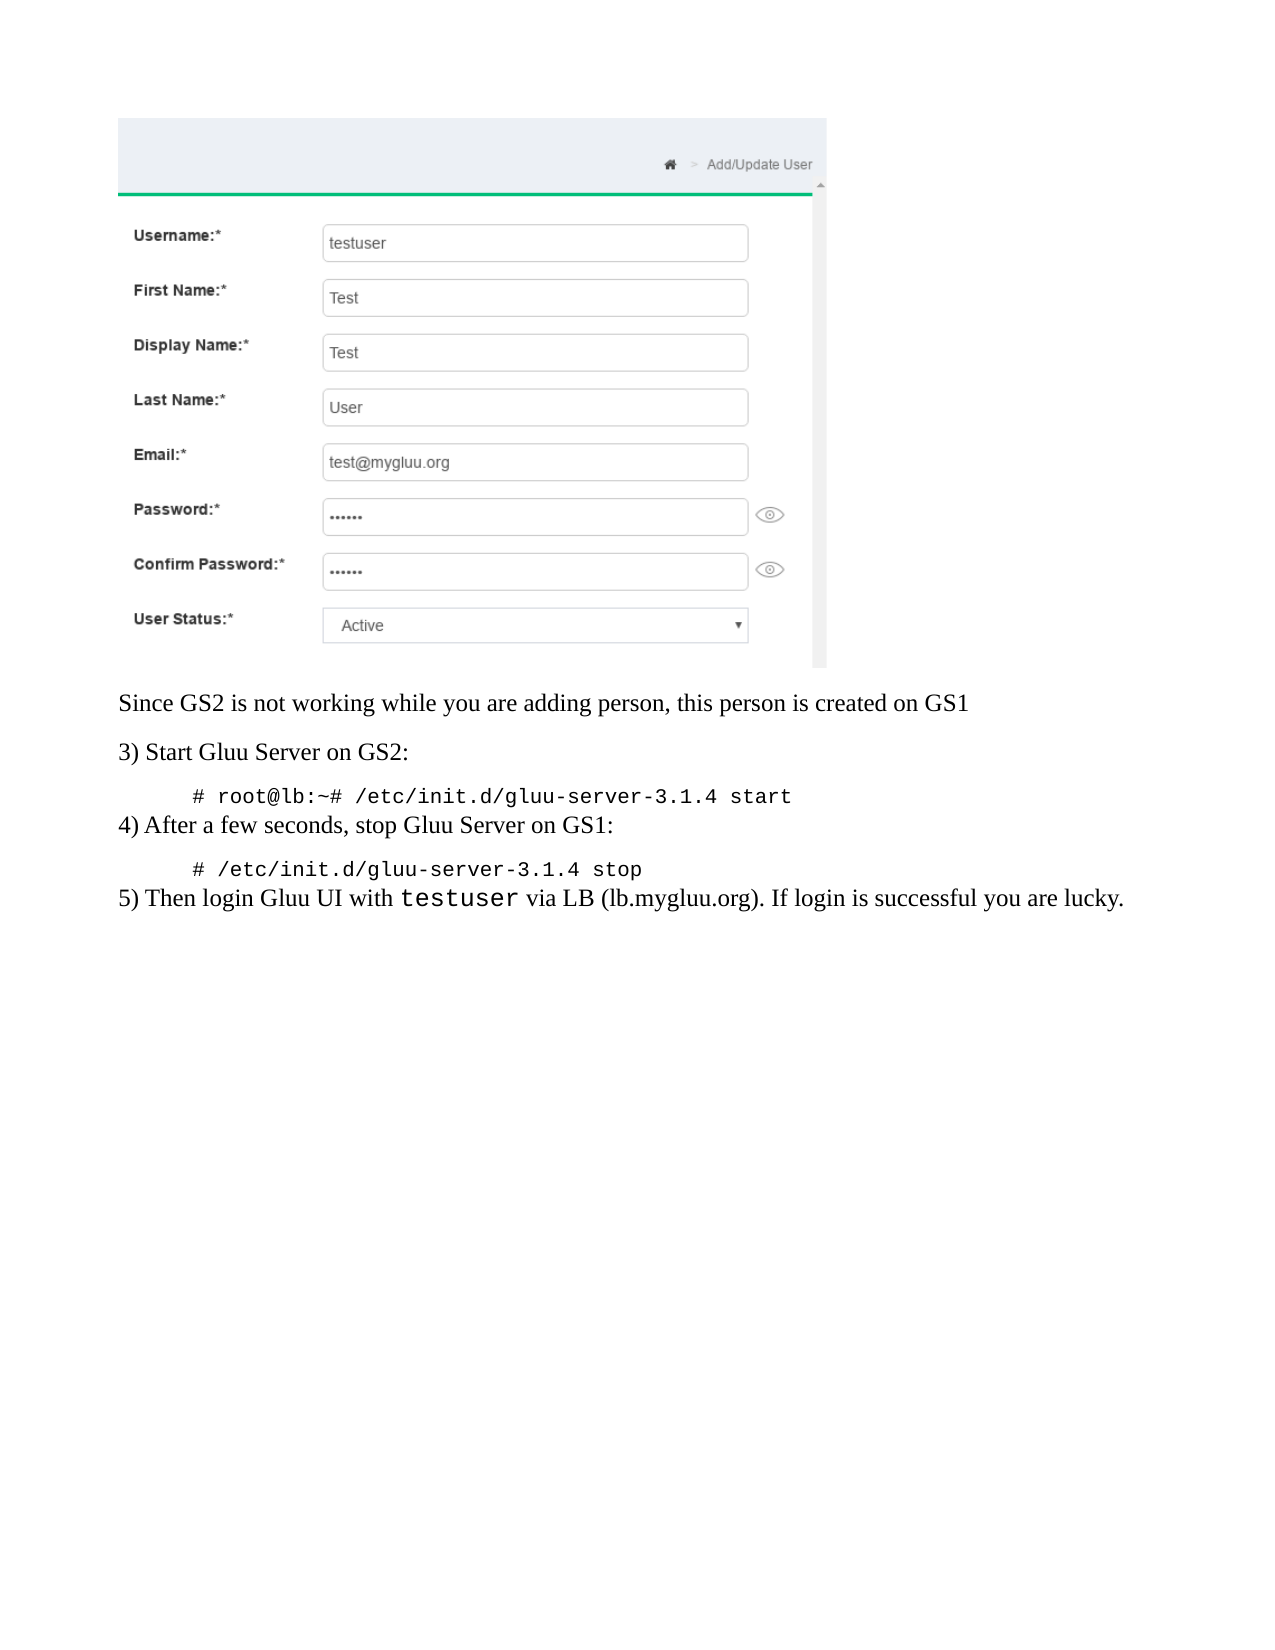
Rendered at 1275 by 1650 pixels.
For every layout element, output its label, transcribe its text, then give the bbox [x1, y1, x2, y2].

text 5) Then login Gluu UI with testuser via LB (lb.mygluu.org). If login is successful you are lucky. [118, 883, 1157, 913]
text # root@lb:~# /etc/init.d/gluu-server-3.1.4 start [192, 786, 1157, 810]
text 3) Start Gluu Server on GS2: [118, 737, 1157, 766]
picture [118, 118, 827, 668]
text Since GS2 is not working while you are adding person, this person is created on GS1 [118, 688, 1157, 717]
text # /etc/init.d/gluu-server-3.1.4 stop [192, 859, 1157, 883]
text 4) After a few seconds, stop Gluu Server on GS1: [118, 810, 1157, 839]
